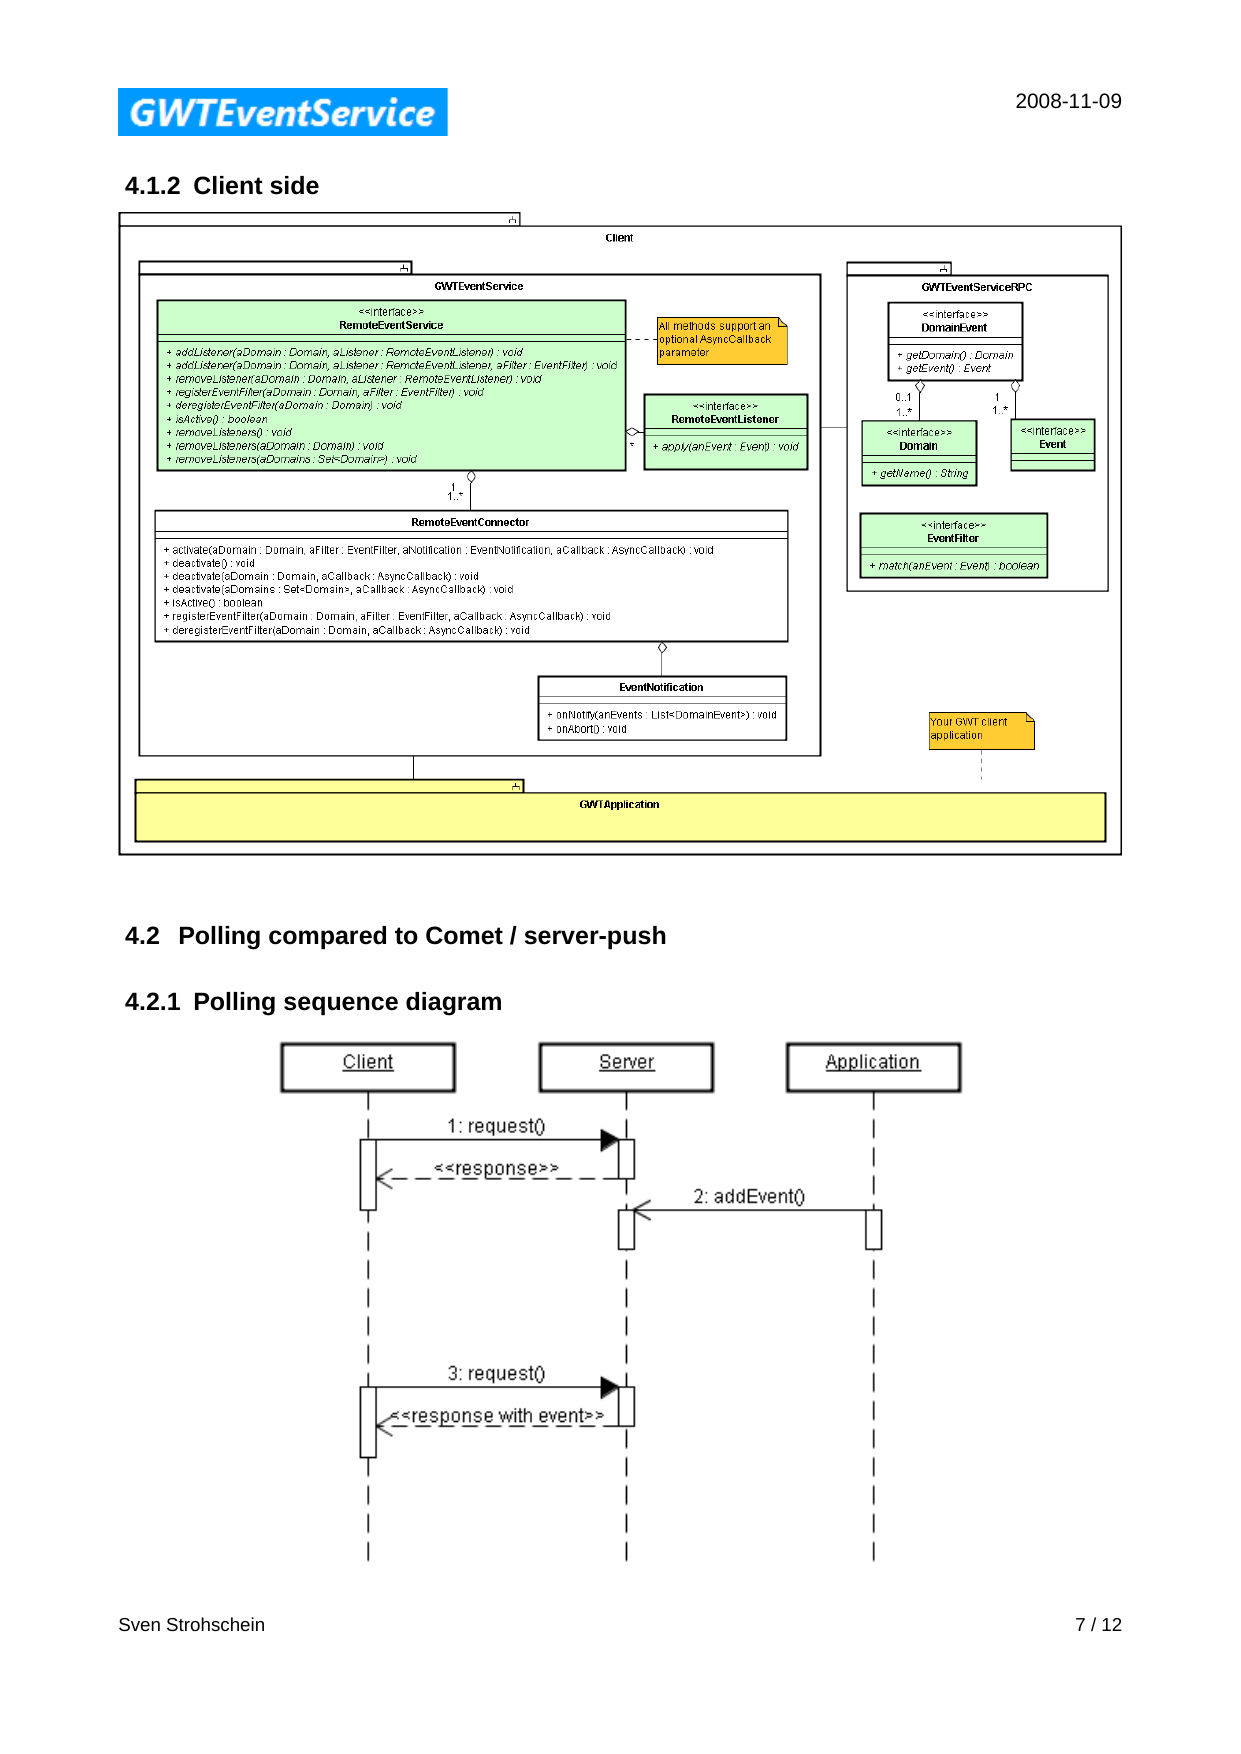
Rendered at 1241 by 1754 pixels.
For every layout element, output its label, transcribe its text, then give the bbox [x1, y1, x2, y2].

picture [266, 1028, 974, 1576]
subtitle Polling sequence diagram [118, 987, 1122, 1016]
picture [118, 88, 448, 136]
subtitle Client side [118, 171, 1122, 200]
picture [118, 212, 1123, 860]
subtitle Polling compared to Comet / server-push [118, 921, 1122, 950]
